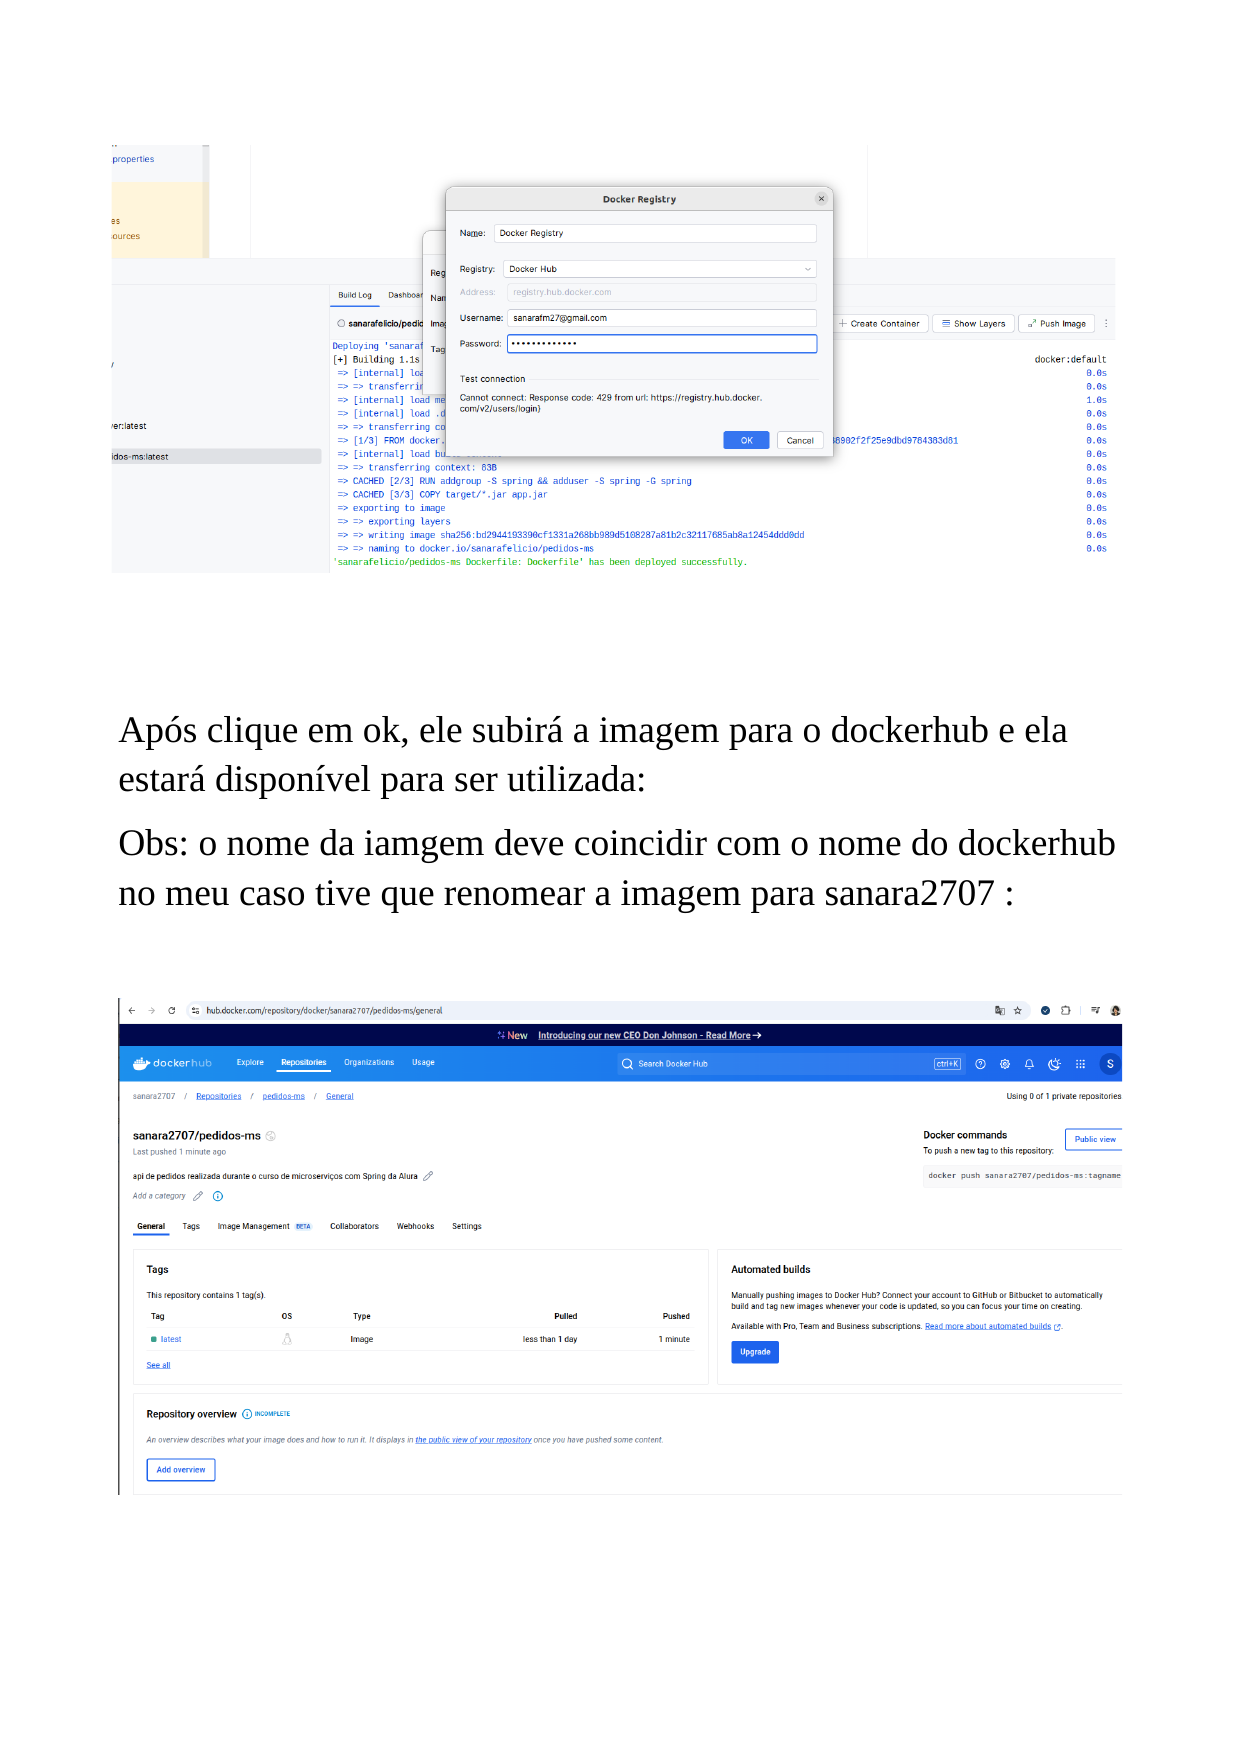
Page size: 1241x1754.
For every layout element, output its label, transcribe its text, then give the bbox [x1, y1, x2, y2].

picture [118, 998, 1123, 1495]
text Obs: o nome da iamgem deve coincidir com o nome do dockerhub no meu caso tive que renomear a imagem para sanara2707 : [118, 821, 1122, 913]
text Após clique em ok, ele subirá a imagem para o dockerhub e ela estará disponível para ser utilizada: [118, 707, 1122, 800]
picture [111, 145, 1116, 573]
